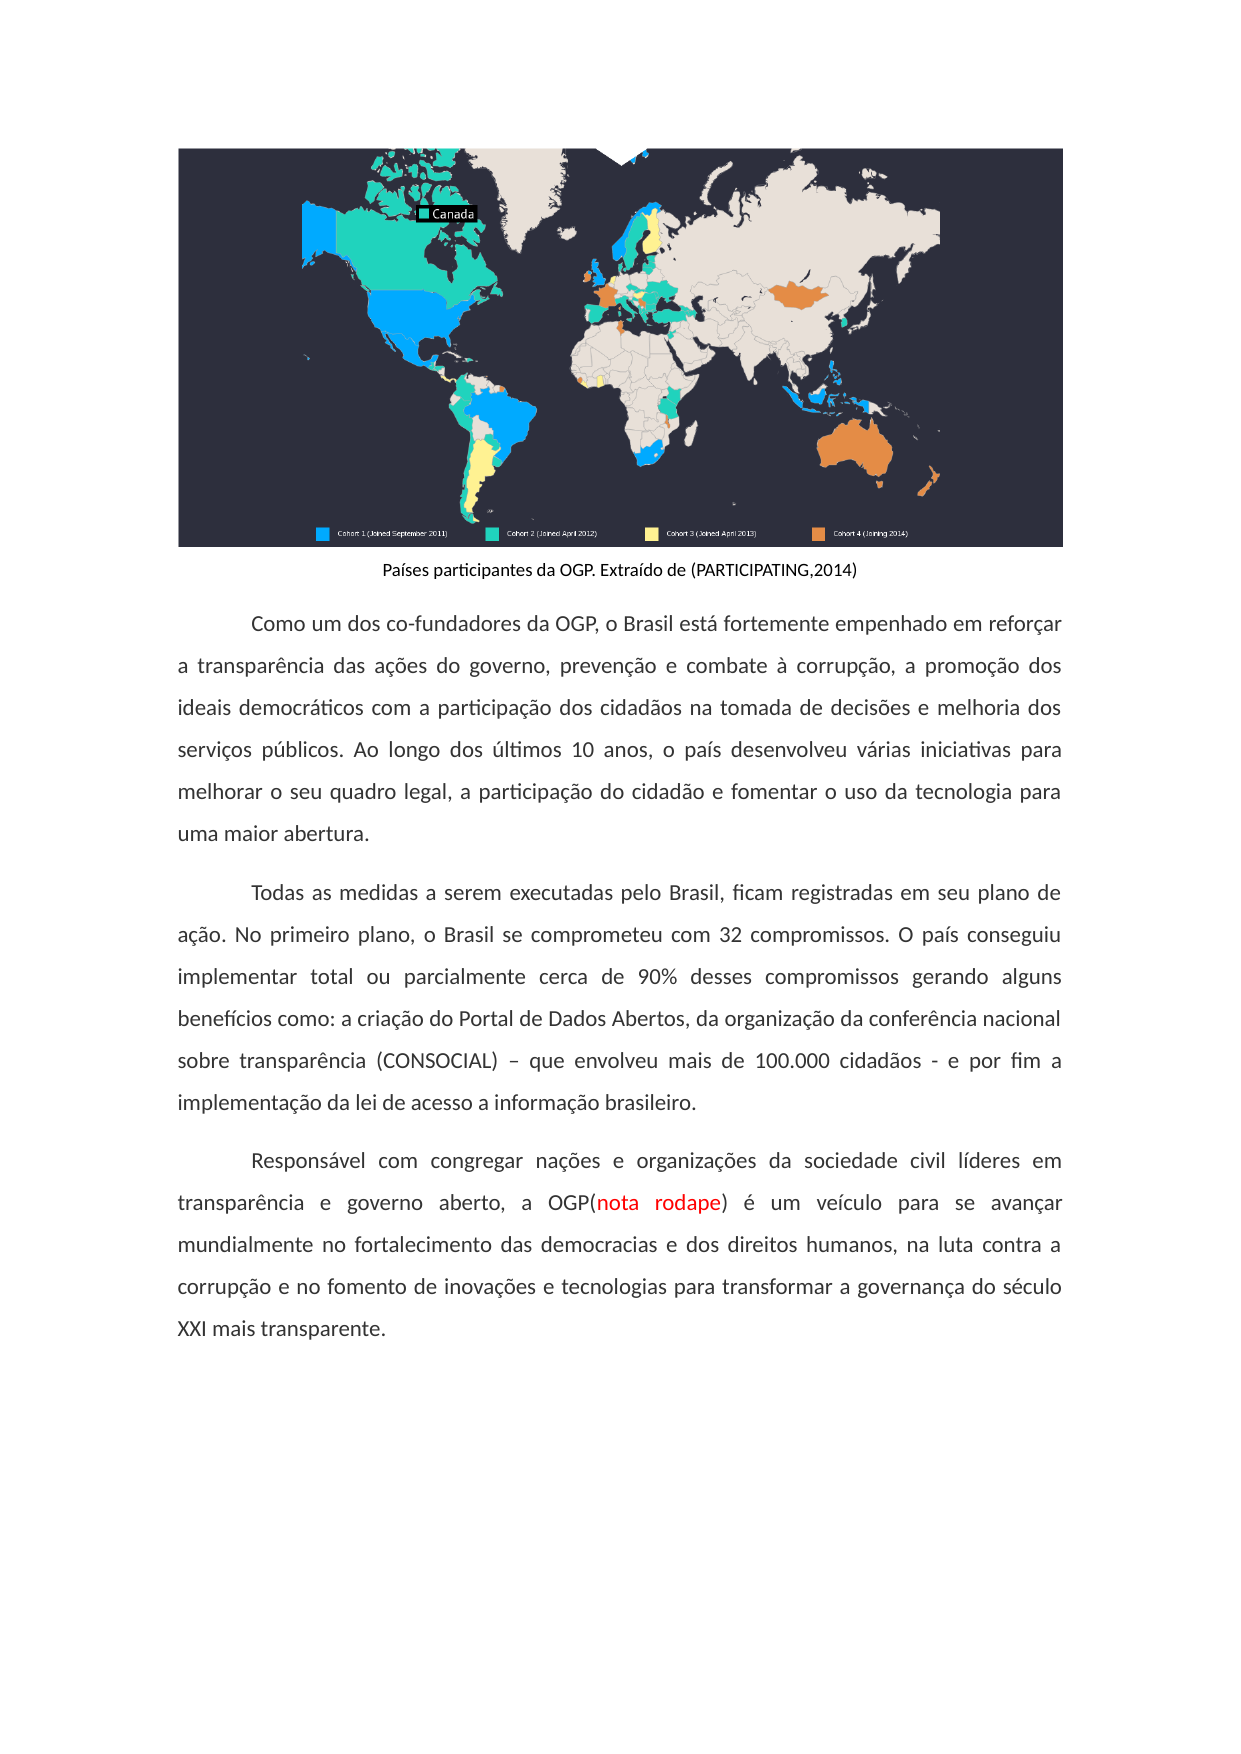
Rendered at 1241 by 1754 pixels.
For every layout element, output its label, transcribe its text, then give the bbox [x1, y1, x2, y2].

text Todas as medidas a serem executadas pelo Brasil, ficam registradas em seu plano de ação. No primeiro plano, o Brasil se comprometeu com 32 compromissos. O país conseguiu implementar total ou parcialmente cerca de 90% desses compromissos gerando alguns benefícios como: a criação do Portal de Dados Abertos, da organização da conferência nacional sobre transparência (CONSOCIAL) – que envolveu mais de 100.000 cidadãos - e por fim a implementação da lei de acesso a informação brasileiro. [177, 878, 1063, 1116]
text Países participantes da OGP. Extraído de (PARTICIPATING,2014) [177, 547, 1063, 581]
picture [177, 147, 1063, 547]
text Responsável com congregar nações e organizações da sociedade civil líderes em transparência e governo aberto, a OGP(nota rodape) é um veículo para se avançar mundialmente no fortalecimento das democracias e dos direitos humanos, na luta contra a corrupção e no fomento de inovações e tecnologias para transformar a governança do século XXI mais transparente. [177, 1147, 1063, 1342]
text Como um dos co-fundadores da OGP, o Brasil está fortemente empenhado em reforçar a transparência das ações do governo, prevenção e combate à corrupção, a promoção dos ideais democráticos com a participação dos cidadãos na tomada de decisões e melhoria dos serviços públicos. Ao longo dos últimos 10 anos, o país desenvolveu várias iniciativas para melhorar o seu quadro legal, a participação do cidadão e fomentar o uso da tecnologia para uma maior abertura. [177, 609, 1063, 847]
